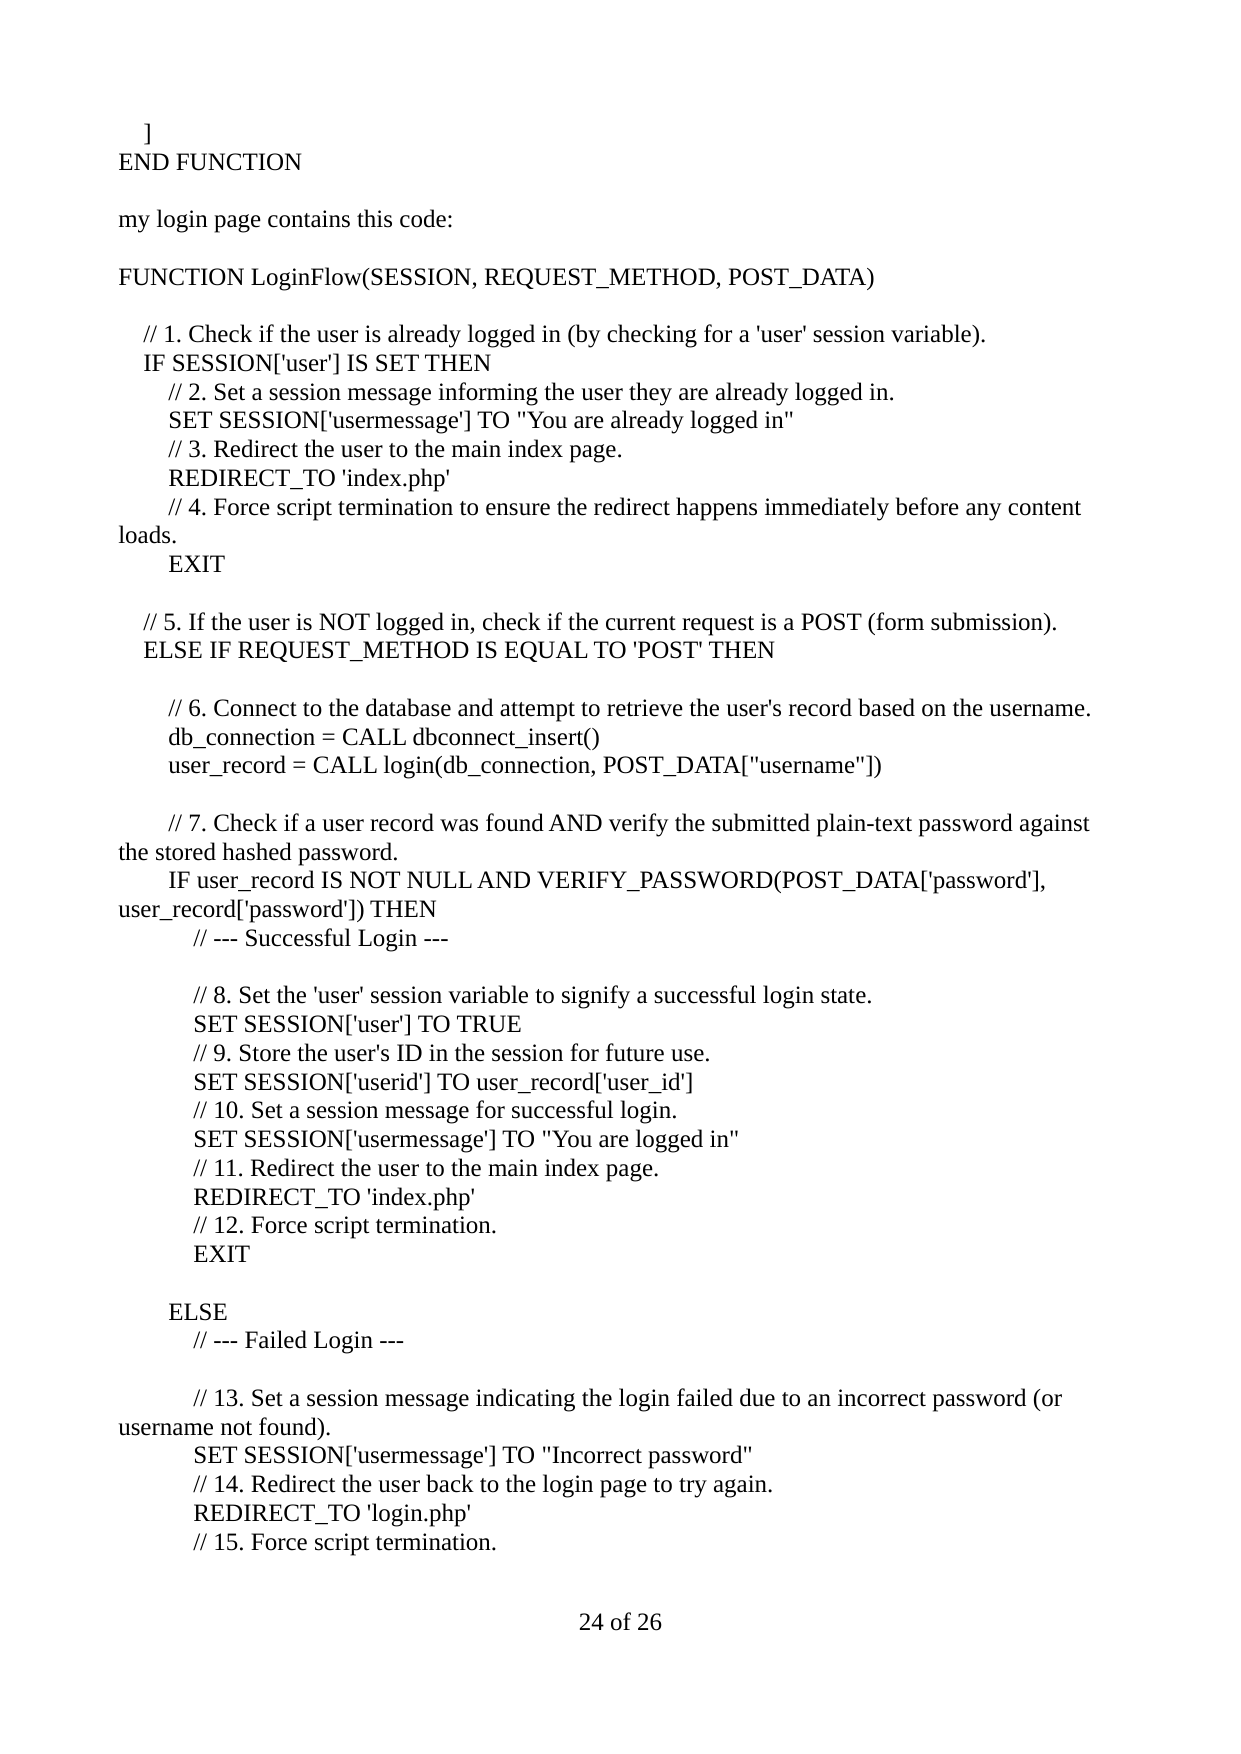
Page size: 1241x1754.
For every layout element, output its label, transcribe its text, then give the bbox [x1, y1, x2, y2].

text // 15. Force script termination. [118, 1527, 1122, 1556]
text EXIT [118, 549, 1122, 578]
text SET SESSION['userid'] TO user_record['user_id'] [118, 1067, 1122, 1096]
text // 8. Set the 'user' session variable to signify a successful login state. [118, 981, 1122, 1009]
text SET SESSION['user'] TO TRUE [118, 1009, 1122, 1038]
text user_record = CALL login(db_connection, POST_DATA["username"]) [118, 751, 1122, 779]
text // 2. Set a session message informing the user they are already logged in. [118, 377, 1122, 406]
text ] [118, 118, 1122, 147]
text // 10. Set a session message for successful login. [118, 1096, 1122, 1124]
text // 7. Check if a user record was found AND verify the submitted plain-text password against the stored hashed password. [118, 808, 1122, 866]
text SET SESSION['usermessage'] TO "Incorrect password" [118, 1441, 1122, 1469]
text // 14. Redirect the user back to the login page to try again. [118, 1469, 1122, 1498]
text REDIRECT_TO 'index.php' [118, 1182, 1122, 1211]
text IF user_record IS NOT NULL AND VERIFY_PASSWORD(POST_DATA['password'], user_record['password']) THEN [118, 866, 1122, 923]
text // --- Successful Login --- [118, 923, 1122, 952]
text REDIRECT_TO 'index.php' [118, 463, 1122, 492]
text // 9. Store the user's ID in the session for future use. [118, 1038, 1122, 1067]
text my login page contains this code: [118, 204, 1122, 262]
text END FUNCTION [118, 147, 1122, 176]
text REDIRECT_TO 'login.php' [118, 1498, 1122, 1527]
text db_connection = CALL dbconnect_insert() [118, 722, 1122, 751]
text SET SESSION['usermessage'] TO "You are already logged in" [118, 406, 1122, 434]
text // 13. Set a session message indicating the login failed due to an incorrect password (or username not found). [118, 1383, 1122, 1441]
text // 12. Force script termination. [118, 1211, 1122, 1239]
text // 4. Force script termination to ensure the redirect happens immediately before any content loads. [118, 492, 1122, 549]
text // 6. Connect to the database and attempt to retrieve the user's record based on the username. [118, 693, 1122, 722]
text // 11. Redirect the user to the main index page. [118, 1153, 1122, 1182]
text // 5. If the user is NOT logged in, check if the current request is a POST (form submission). [118, 607, 1122, 636]
text // 1. Check if the user is already logged in (by checking for a 'user' session variable). [118, 319, 1122, 348]
text // 3. Redirect the user to the main index page. [118, 434, 1122, 463]
text IF SESSION['user'] IS SET THEN [118, 348, 1122, 377]
text // --- Failed Login --- [118, 1326, 1122, 1354]
text SET SESSION['usermessage'] TO "You are logged in" [118, 1124, 1122, 1153]
text ELSE IF REQUEST_METHOD IS EQUAL TO 'POST' THEN [118, 636, 1122, 664]
text FUNCTION LoginFlow(SESSION, REQUEST_METHOD, POST_DATA) [118, 262, 1122, 291]
text ELSE [118, 1297, 1122, 1326]
text EXIT [118, 1239, 1122, 1268]
